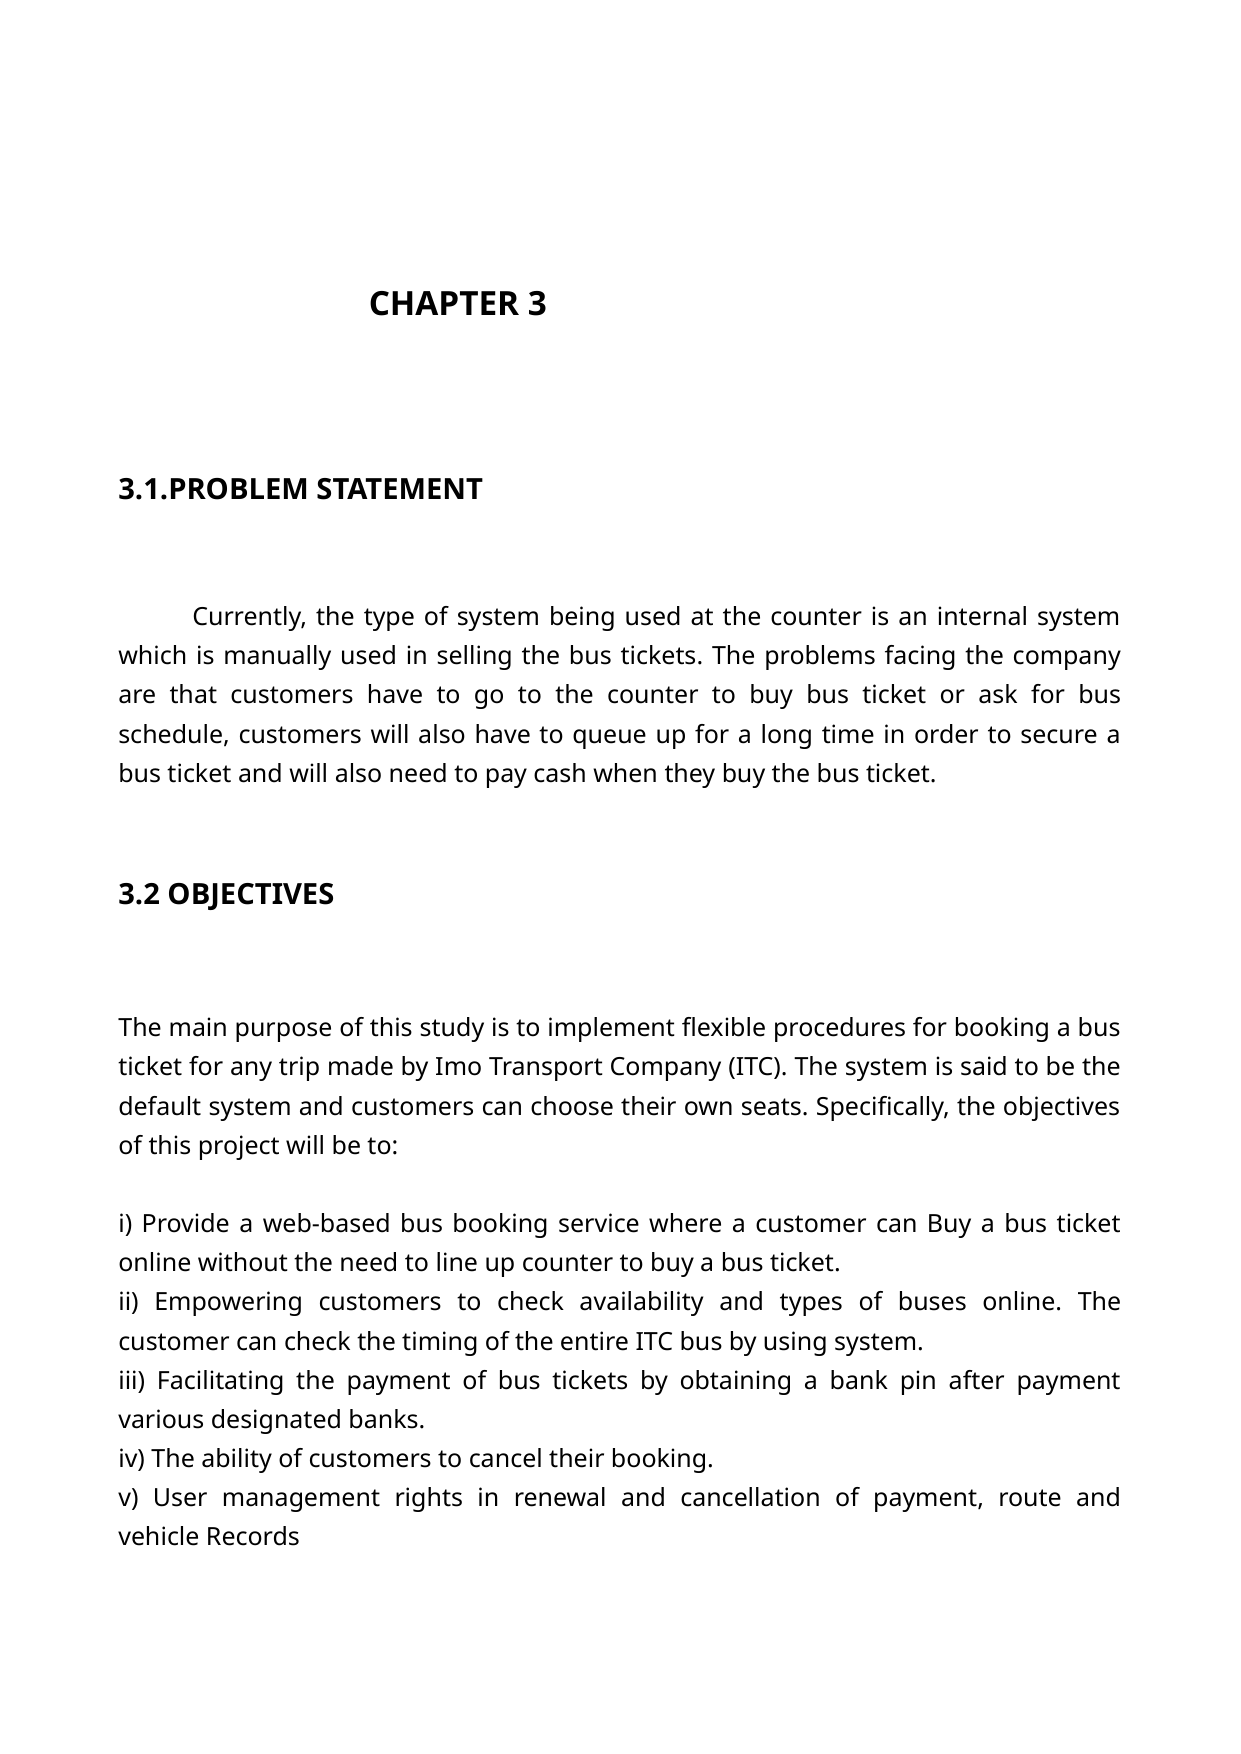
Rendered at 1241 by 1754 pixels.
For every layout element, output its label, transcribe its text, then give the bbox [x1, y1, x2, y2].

text Currently, the type of system being used at the counter is an internal system which is manually used in selling the bus tickets. The problems facing the company are that customers have to go to the counter to buy bus ticket or ask for bus schedule, customers will also have to queue up for a long time in order to secure a bus ticket and will also need to pay cash when they buy the bus ticket. [118, 599, 1122, 789]
text The main purpose of this study is to implement flexible procedures for booking a bus ticket for any trip made by Imo Transport Company (ITC). The system is said to be the default system and customers can choose their own seats. Specifically, the objectives of this project will be to: [118, 1010, 1122, 1161]
text i) Provide a web-based bus booking service where a customer can Buy a bus ticket online without the need to line up counter to buy a bus ticket. [118, 1206, 1122, 1279]
text 3.2 OBJECTIVES [118, 873, 1122, 913]
text ii) Empowering customers to check availability and types of buses online. The customer can check the timing of the entire ITC bus by using system. [118, 1284, 1122, 1357]
text 3.1.PROBLEM STATEMENT [118, 468, 1122, 508]
text CHAPTER 3 [118, 279, 1122, 325]
text iv) The ability of customers to cancel their booking. [118, 1441, 1122, 1475]
text v) User management rights in renewal and cancellation of payment, route and vehicle Records [118, 1480, 1122, 1553]
text iii) Facilitating the payment of bus tickets by obtaining a bank pin after payment various designated banks. [118, 1362, 1122, 1436]
